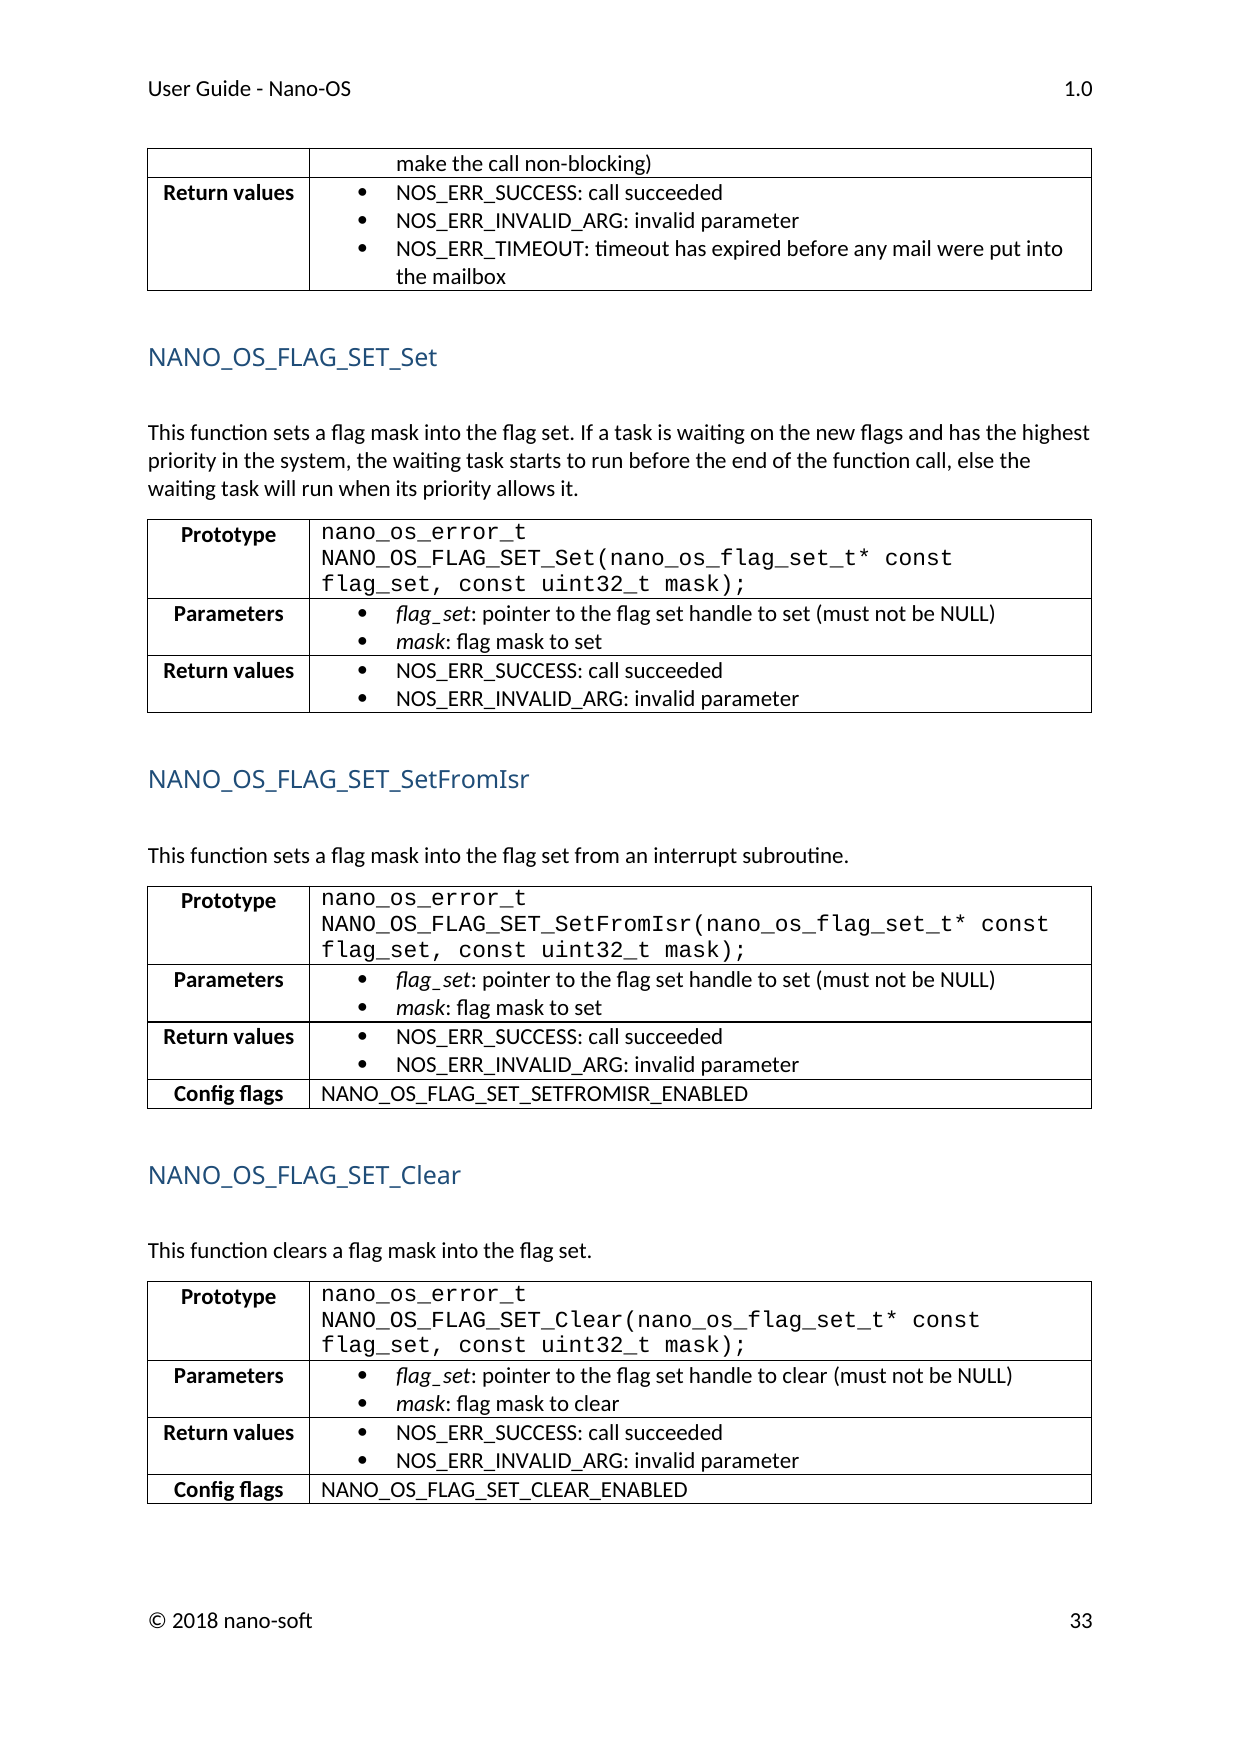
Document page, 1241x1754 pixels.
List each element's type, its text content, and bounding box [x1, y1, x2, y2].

table_header Prototype [148, 887, 309, 964]
table_header nano_os_error_t NANO_OS_FLAG_SET_SetFromIsr(nano_os_flag_set_t* const flag_set, const uint32_t mask); [310, 887, 1091, 964]
table_cell flag_set: pointer to the flag set handle to set (must not be NULL) mask: flag mask to set [310, 965, 1091, 1021]
table_cell Parameters [148, 965, 309, 1021]
table_cell Return values [148, 1023, 309, 1078]
table_cell Config flags [148, 1080, 309, 1108]
table_cell Return values [148, 178, 309, 290]
table_cell flag_set: pointer to the flag set handle to clear (must not be NULL) mask: flag mask to clear [310, 1361, 1091, 1417]
table_cell NANO_OS_FLAG_SET_SETFROMISR_ENABLED [310, 1080, 1091, 1108]
table_header Prototype [148, 1282, 309, 1360]
table_cell NANO_OS_FLAG_SET_CLEAR_ENABLED [310, 1475, 1091, 1503]
table_cell NOS_ERR_SUCCESS: call succeeded NOS_ERR_INVALID_ARG: invalid parameter NOS_ERR_TIMEOUT: timeout has expired before any mail were put into the mailbox [310, 178, 1091, 290]
subtitle NANO_OS_FLAG_SET_Set [148, 340, 1093, 374]
table_cell NOS_ERR_SUCCESS: call succeeded NOS_ERR_INVALID_ARG: invalid parameter [310, 1418, 1091, 1474]
table_cell Return values [148, 656, 309, 712]
text This function sets a flag mask into the flag set. If a task is waiting on the new flags and has the highest priority in the system, the waiting task starts to run before the end of the function call, else the waiting task will run when its priority allows it. [148, 418, 1093, 502]
table_cell make the call non-blocking) [310, 149, 1091, 177]
table_header nano_os_error_t NANO_OS_FLAG_SET_Set(nano_os_flag_set_t* const flag_set, const uint32_t mask); [310, 520, 1091, 598]
subtitle NANO_OS_FLAG_SET_Clear [148, 1157, 1093, 1192]
table_header nano_os_error_t NANO_OS_FLAG_SET_Clear(nano_os_flag_set_t* const flag_set, const uint32_t mask); [310, 1282, 1091, 1360]
table_cell Parameters [148, 1361, 309, 1417]
subtitle NANO_OS_FLAG_SET_SetFromIsr [148, 762, 1093, 796]
table_cell [148, 149, 309, 177]
table_cell NOS_ERR_SUCCESS: call succeeded NOS_ERR_INVALID_ARG: invalid parameter [310, 656, 1091, 712]
text This function clears a flag mask into the flag set. [148, 1236, 1093, 1264]
table_cell Return values [148, 1418, 309, 1474]
table_cell Config flags [148, 1475, 309, 1503]
table_header Prototype [148, 520, 309, 598]
table_cell Parameters [148, 599, 309, 655]
table_cell flag_set: pointer to the flag set handle to set (must not be NULL) mask: flag mask to set [310, 599, 1091, 655]
table_cell NOS_ERR_SUCCESS: call succeeded NOS_ERR_INVALID_ARG: invalid parameter [310, 1023, 1091, 1078]
text This function sets a flag mask into the flag set from an interrupt subroutine. [148, 841, 1093, 869]
